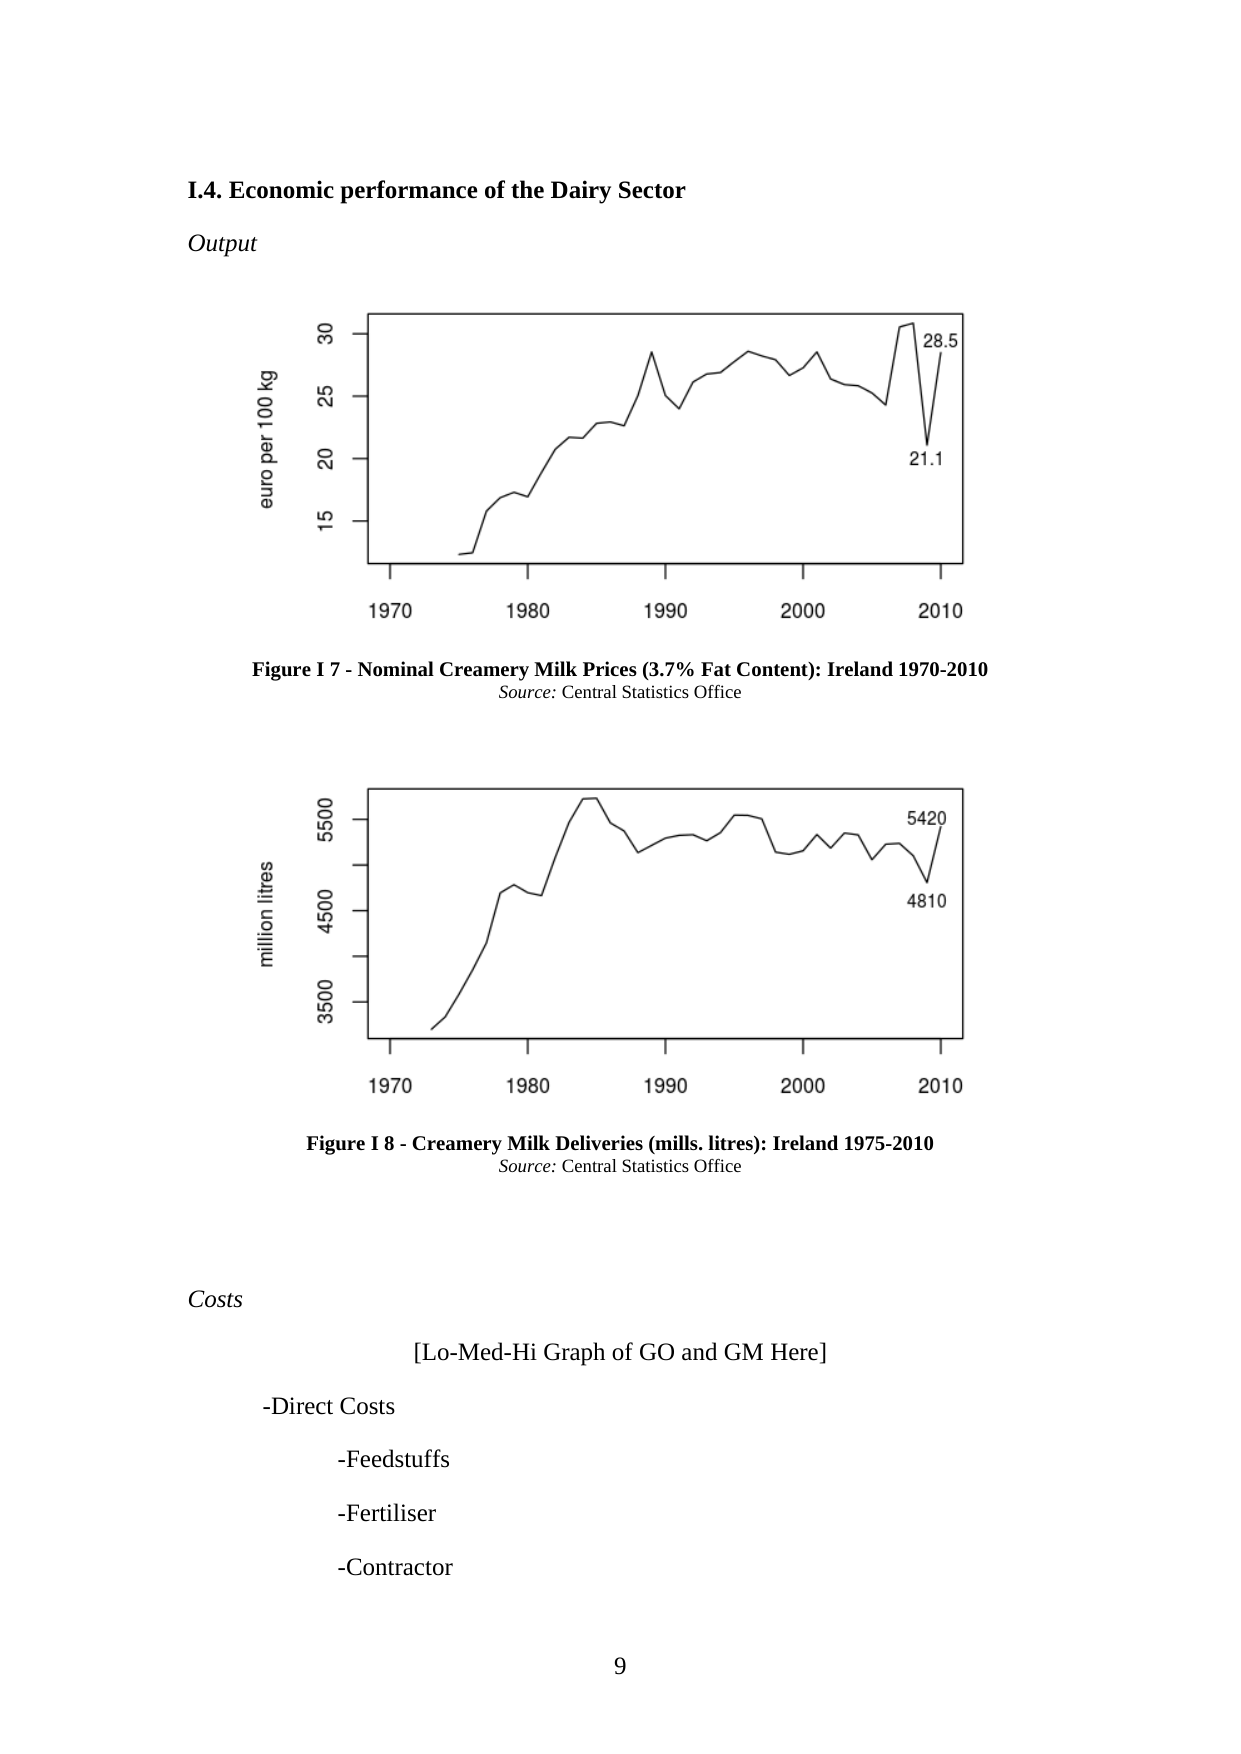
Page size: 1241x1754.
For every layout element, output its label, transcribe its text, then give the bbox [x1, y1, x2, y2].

subtitle -Fertiliser [187, 1498, 1053, 1527]
picture [245, 756, 996, 1132]
subtitle -Feedstuffs [187, 1444, 1053, 1473]
text Source: Central Statistics Office [245, 1155, 995, 1177]
text Output [187, 228, 1053, 257]
subtitle -Contractor [187, 1552, 1053, 1580]
text Source: Central Statistics Office [245, 681, 995, 703]
picture [245, 282, 996, 657]
subtitle Costs [187, 1284, 1053, 1313]
text [Lo-Med-Hi Graph of GO and GM Here] [187, 1337, 1053, 1366]
subtitle Economic performance of the Dairy Sector [187, 175, 1053, 203]
text Figure I 8 - Creamery Milk Deliveries (mills. litres): Ireland 1975-2010 [245, 1132, 995, 1155]
subtitle -Direct Costs [187, 1391, 1053, 1420]
text Figure I 7 - Nominal Creamery Milk Prices (3.7% Fat Content): Ireland 1970-2010 [245, 657, 995, 681]
